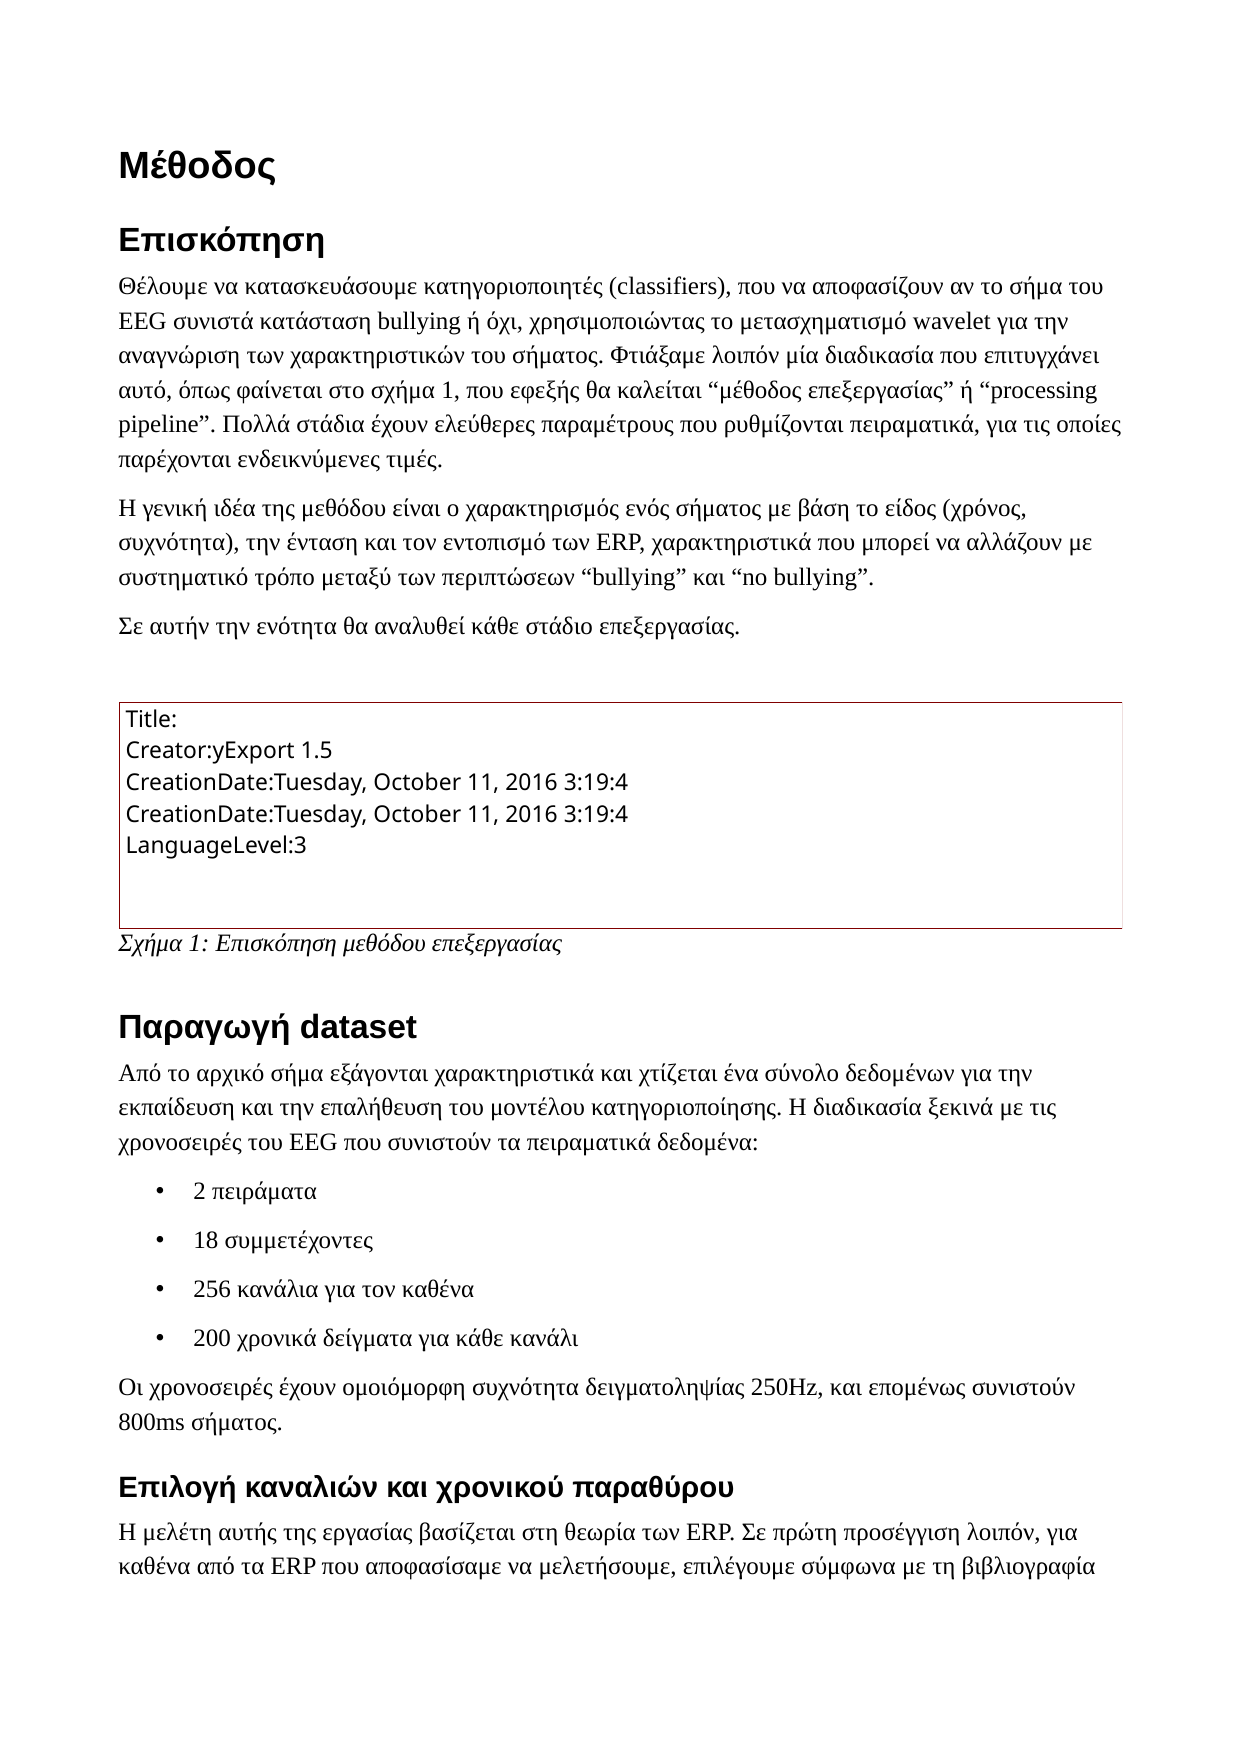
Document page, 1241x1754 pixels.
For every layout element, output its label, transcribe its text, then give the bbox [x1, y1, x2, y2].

subtitle Παραγωγή dataset [118, 1007, 1122, 1046]
text Σχήμα 1: Επισκόπηση μεθόδου επεξεργασίας [118, 701, 1122, 957]
text Οι χρονοσειρές έχουν ομοιόμορφη συχνότητα δειγματοληψίας 250Hz, και επομένως συνιστούν 800ms σήματος. [118, 1372, 1122, 1436]
list 18 συμμετέχοντες [156, 1225, 1122, 1254]
subtitle Επισκόπηση [118, 220, 1122, 259]
text Από το αρχικό σήμα εξάγονται χαρακτηριστικά και χτίζεται ένα σύνολο δεδομένων για την εκπαίδευση και την επαλήθευση του μοντέλου κατηγοριοποίησης. Η διαδικασία ξεκινά με τις χρονοσειρές του EEG που συνιστούν τα πειραματικά δεδομένα: [118, 1058, 1122, 1156]
subtitle Επιλογή καναλιών και χρονικού παραθύρου [118, 1470, 1122, 1504]
text Η γενική ιδέα της μεθόδου είναι ο χαρακτηρισμός ενός σήματος με βάση το είδος (χρόνος, συχνότητα), την ένταση και τον εντοπισμό των ERP, χαρακτηριστικά που μπορεί να αλλάζουν με συστηματικό τρόπο μεταξύ των περιπτώσεων “bullying” και “no bullying”. [118, 493, 1122, 590]
text Σε αυτήν την ενότητα θα αναλυθεί κάθε στάδιο επεξεργασίας. [118, 611, 1122, 639]
text Θέλουμε να κατασκευάσουμε κατηγοριοποιητές (classifiers), που να αποφασίζουν αν το σήμα του EEG συνιστά κατάσταση bullying ή όχι, χρησιμοποιώντας το μετασχηματισμό wavelet για την αναγνώριση των χαρακτηριστικών του σήματος. Φτιάξαμε λοιπόν μία διαδικασία που επιτυγχάνει αυτό, όπως φαίνεται στο σχήμα 1, που εφεξής θα καλείται “μέθοδος επεξεργασίας” ή “processing pipeline”. Πολλά στάδια έχουν ελεύθερες παραμέτρους που ρυθμίζονται πειραματικά, για τις οποίες παρέχονται ενδεικνύμενες τιμές. [118, 271, 1122, 472]
text Η μελέτη αυτής της εργασίας βασίζεται στη θεωρία των ERP. Σε πρώτη προσέγγιση λοιπόν, για καθένα από τα ERP που αποφασίσαμε να μελετήσουμε, επιλέγουμε σύμφωνα με τη βιβλιογραφία [118, 1517, 1122, 1580]
list 256 κανάλια για τον καθένα [156, 1274, 1122, 1303]
list 200 χρονικά δείγματα για κάθε κανάλι [156, 1323, 1122, 1352]
subtitle Μέθοδος [118, 143, 1122, 187]
list 2 πειράματα [156, 1176, 1122, 1205]
